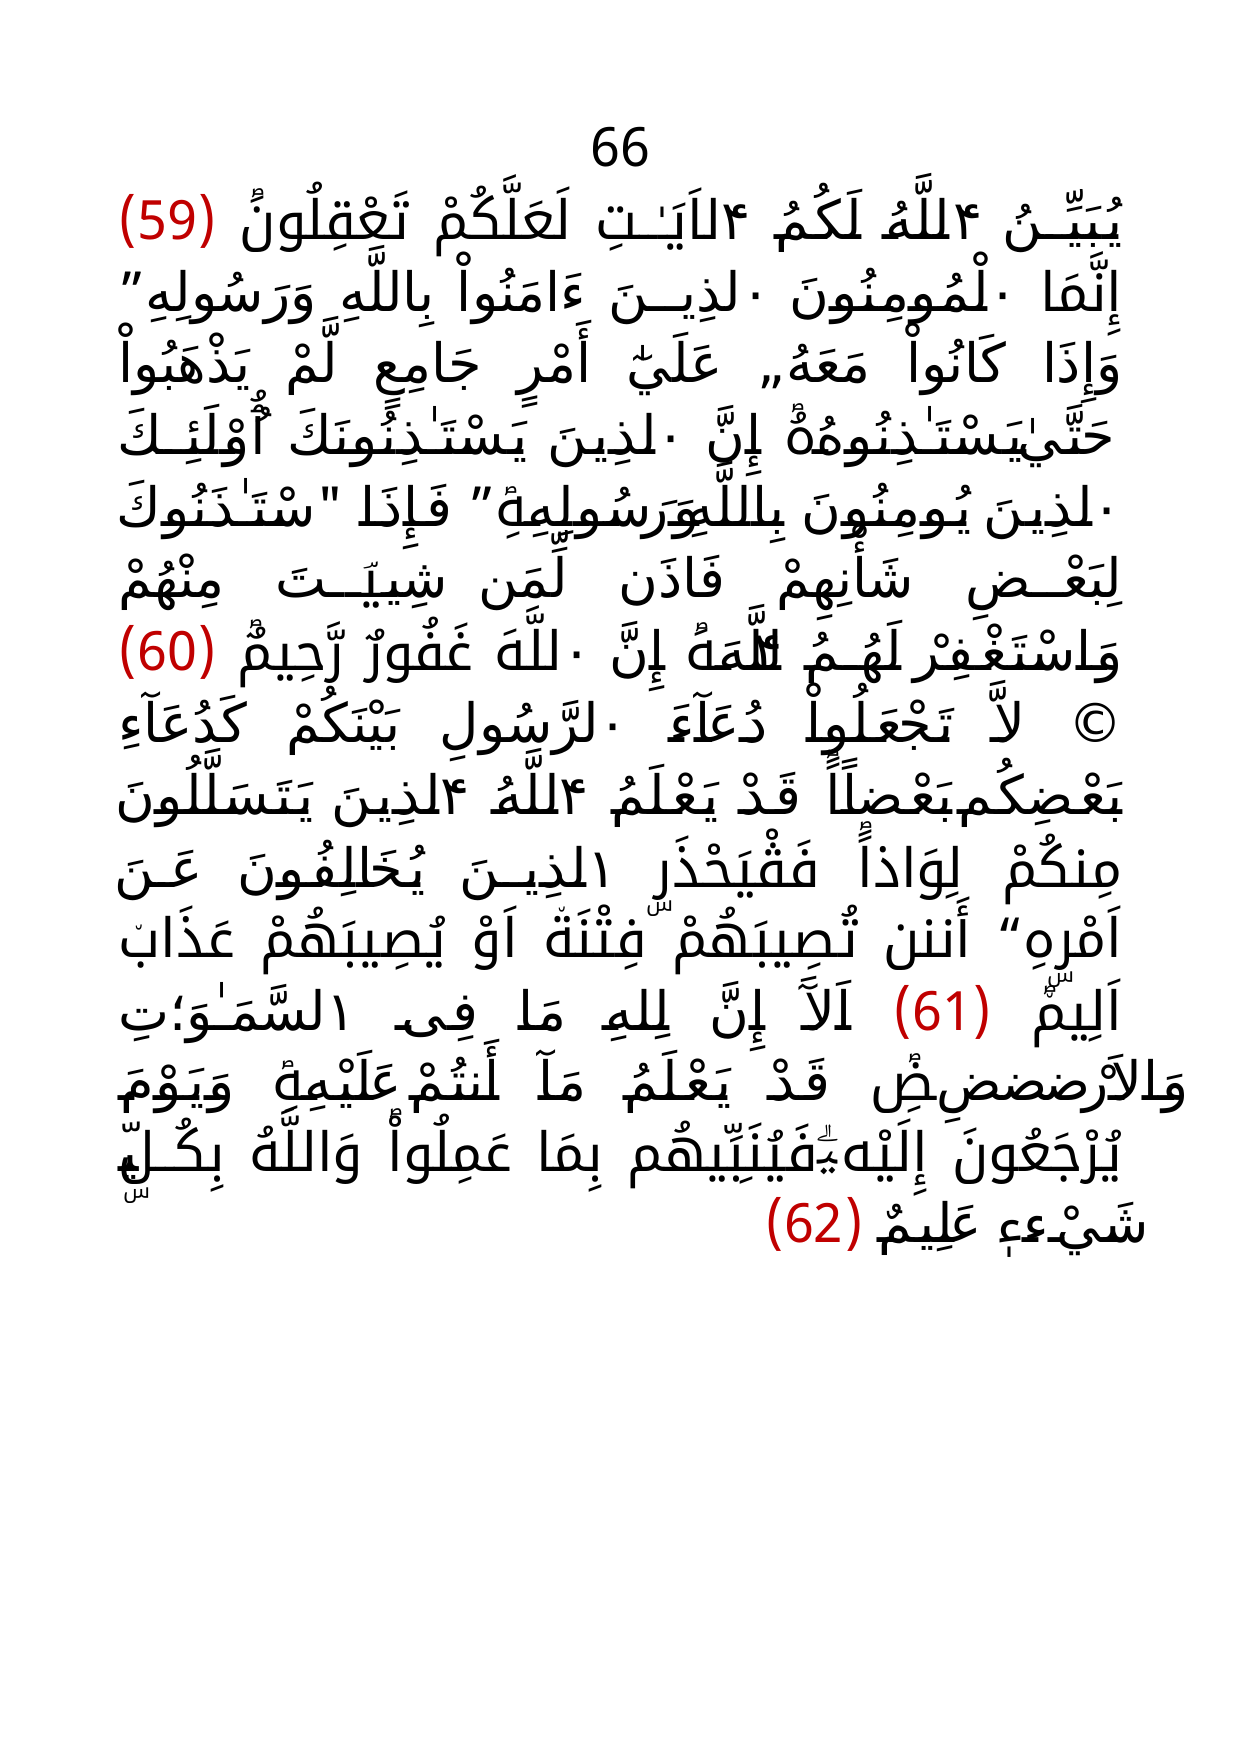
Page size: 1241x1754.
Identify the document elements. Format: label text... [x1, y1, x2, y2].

text يُبَيِّــنُ ۴للَّهُ لَكُمُ ۴لاَيَـٰــتِ لَعَلَّكُمْ تَعْقِلُونَؐ (59) إِنَّمَا ۰لْمُومِنُونَ ۰لذِيــنَ ءَامَنُواْ بِاللَّهِ وَرَسُولِهِ” وَإِذَا كَانُواْ مَعَهُ„ عَلَيٰٓ أَمْرٍ جَامِعٍ لَّمْ يَذْهَبُواْ حَتَّيٰ يَسْتَـٰذِنُوهُؐ إِنَّ ۰لذِينَ يَسْتَـٰذِنُونَكَ ٱُوْلَئِــكَ ۰لذِينَ يُومِنُونَ بِاللَّهِ وَرَسُولِهِؐ” فَإِذَا "سْتَـٰذَنُوكَ لِبَعْــضِ شَأْنِهِمْ فَاذَن لِّمَن شِيؔــتَ مِنْهُمْ وَاسْتَغْفِرْ لَهُمُ ۴للَّهَؐ إِنَّ ۰للَّهَ غَفُورٌ رَّحِيمٌؐ (60) © لاَّ تَجْعَلُواْ دُعَآءَ ۰لرَّسُولِ بَيْنَكُمْ كَدُعَآءِ بَعْضِكُم بَعْضاًؐ قَدْ يَعْلَمُ ۴للَّهُ ۴لذِينَ يَتَسَلَّلُونَ مِنكُمْ لِوَاذاًؐ فَڤْيَحْذَرۣ ۱لذِيــنَ يُخَالِفُونَ عَــنَ اَمْرۣهِ“ أَننن تُصِيبَهُمْ فِتْنَة٘ اَوْ يُصِيبَهُمْ عَذَاب٘ اَلِيم٘ؐ (61) اَلآَ إِنَّ لِلهِ مَا فِى ۱لسَّمَـٰوَ؛تِ وَالاَرْضضضِؐ قَدْ يَعْلَمُ مَآ أَنتُمْ عَلَيْهِؐ وَيَوْمَ يُرْجَعُونَ إِلَيْهِ فَيُنَبِّيؖهُم بِمَا عَمِلُواْؐ وَاللَّهُ بِكُــلّۣ شَيْءٖ عَلِيمٌ (62) [118, 189, 1122, 1264]
text 66 [118, 118, 1122, 189]
